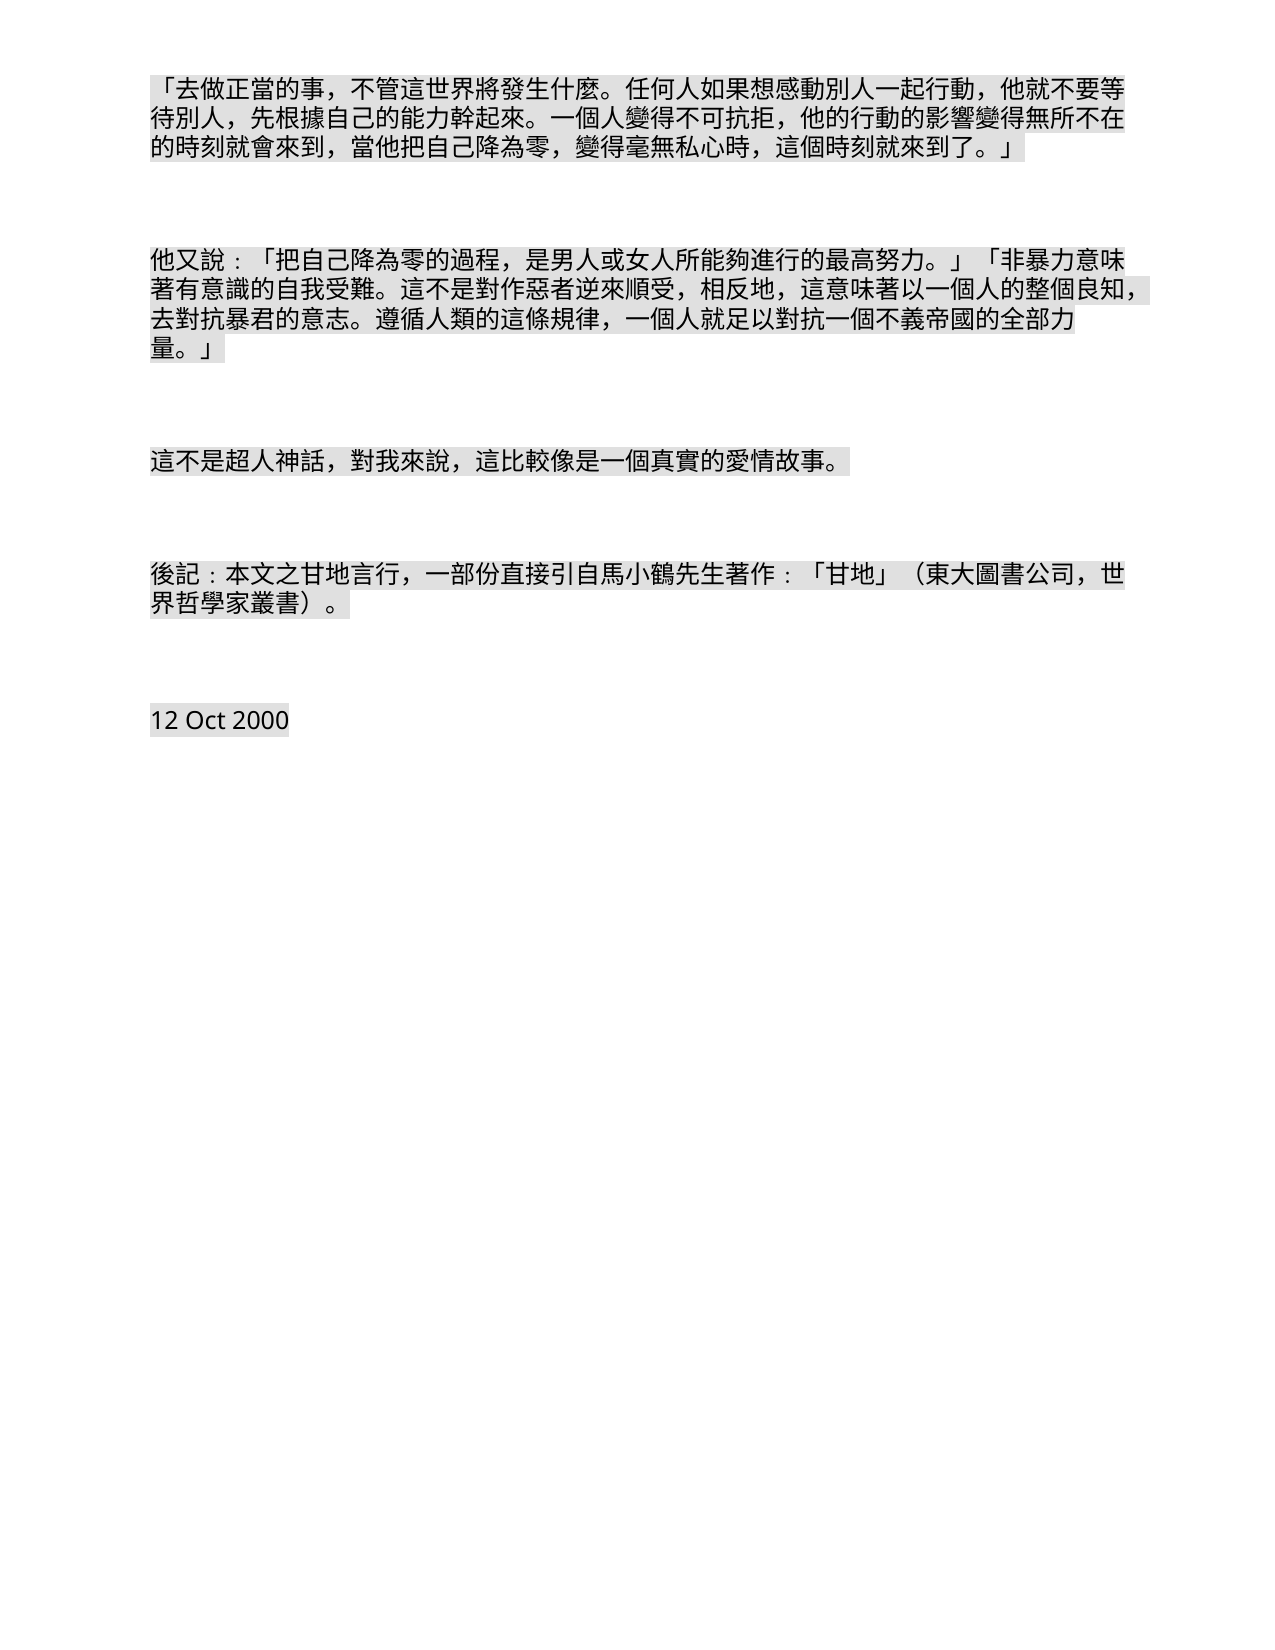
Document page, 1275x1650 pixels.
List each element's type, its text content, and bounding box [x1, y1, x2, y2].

text 後記﹕本文之甘地言行，一部份直接引自馬小鶴先生著作﹕「甘地」（東大圖書公司，世界哲學家叢書）。 [150, 561, 1125, 619]
text 「去做正當的事，不管這世界將發生什麼。任何人如果想感動別人一起行動，他就不要等待別人，先根據自己的能力幹起來。一個人變得不可抗拒，他的行動的影響變得無所不在的時刻就會來到，當他把自己降為零，變得毫無私心時，這個時刻就來到了。」 [150, 75, 1125, 162]
text 這不是超人神話，對我來說，這比較像是一個真實的愛情故事。 [150, 447, 1125, 476]
text 他又說﹕「把自己降為零的過程，是男人或女人所能夠進行的最高努力。」「非暴力意味著有意識的自我受難。這不是對作惡者逆來順受，相反地，這意味著以一個人的整個良知，去對抗暴君的意志。遵循人類的這條規律，一個人就足以對抗一個不義帝國的全部力量。」 [150, 247, 1125, 363]
text 12 Oct 2000 [150, 703, 1125, 737]
